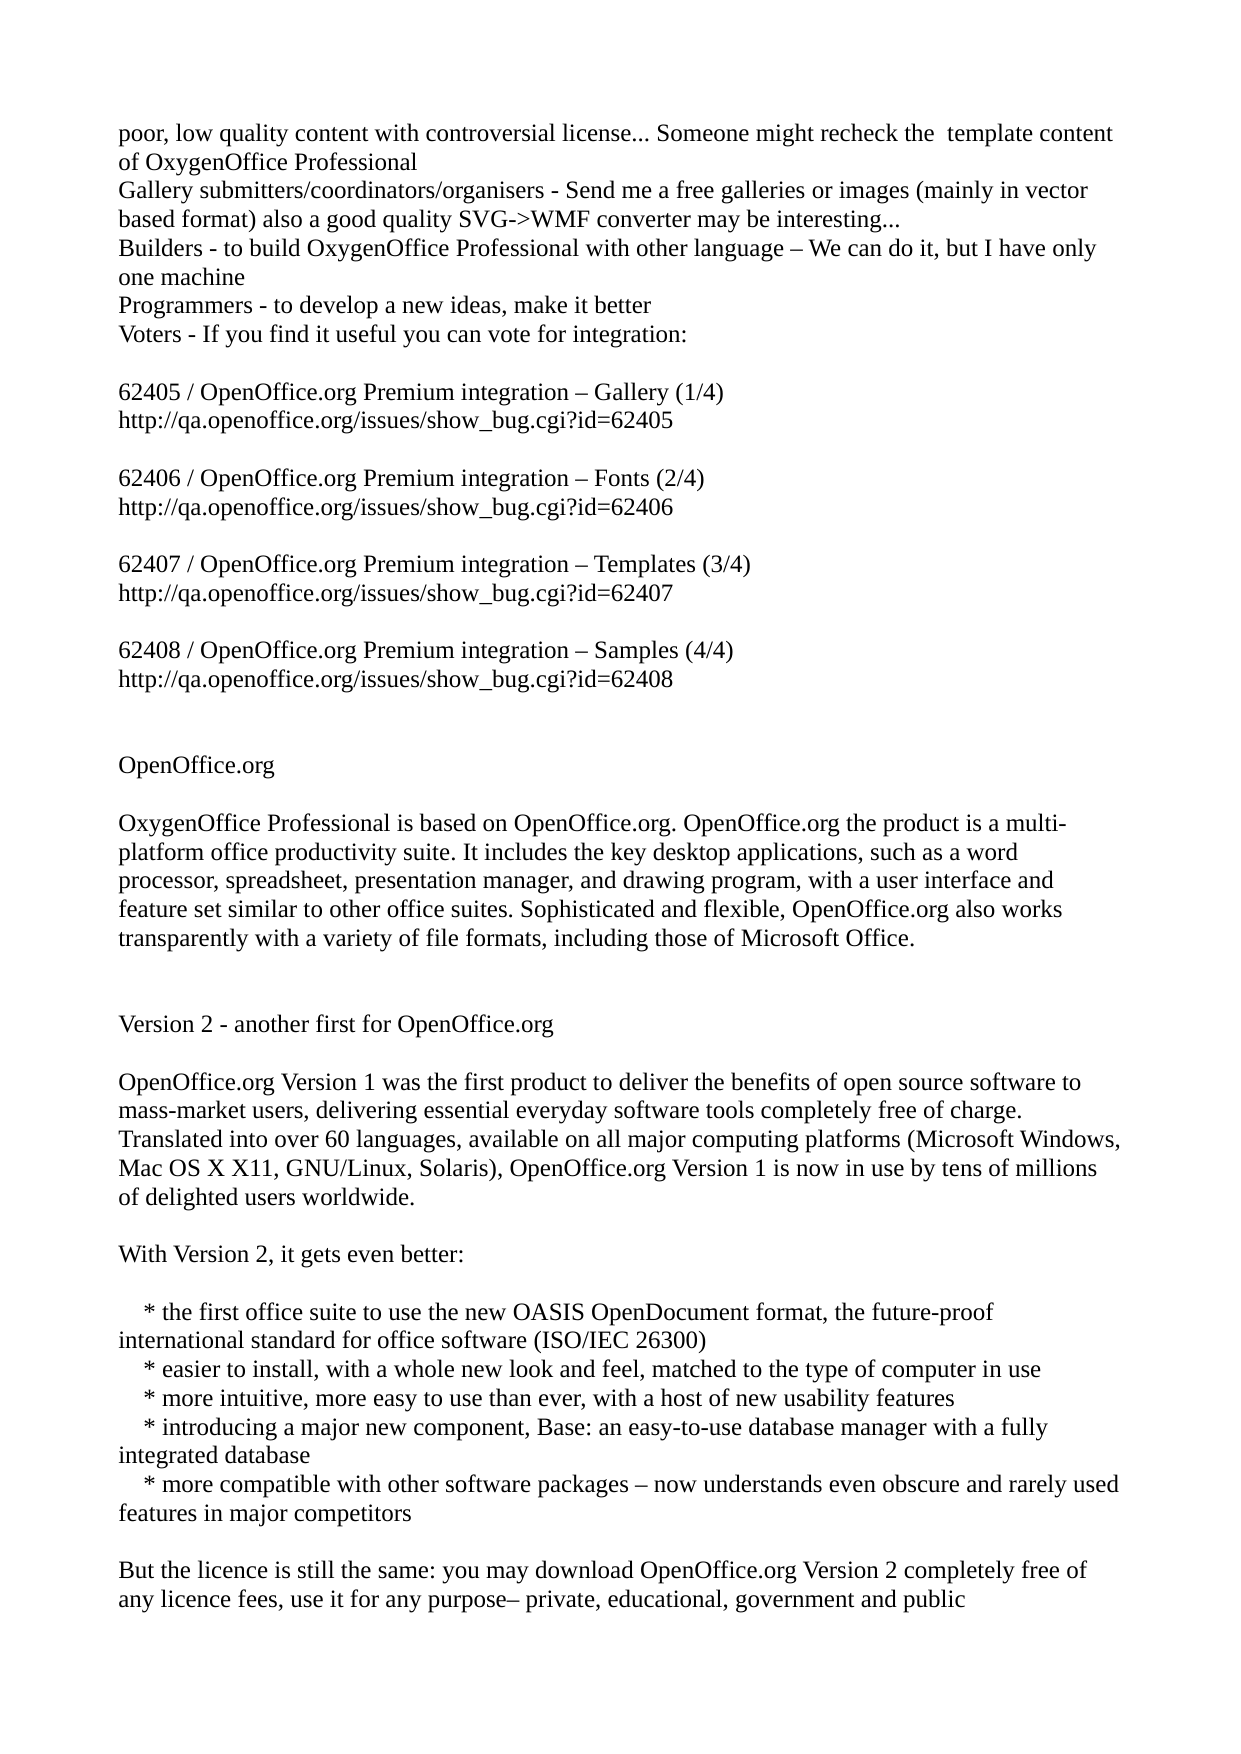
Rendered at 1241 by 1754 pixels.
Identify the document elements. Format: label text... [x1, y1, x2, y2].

text http://qa.openoffice.org/issues/show_bug.cgi?id=62408 [118, 664, 1122, 693]
text Version 2 - another first for OpenOffice.org [118, 1009, 1122, 1038]
text http://qa.openoffice.org/issues/show_bug.cgi?id=62407 [118, 578, 1122, 607]
text 62405 / OpenOffice.org Premium integration – Gallery (1/4) [118, 377, 1122, 406]
text poor, low quality content with controversial license... Someone might recheck the template content of OxygenOffice Professional [118, 118, 1122, 176]
text * easier to install, with a whole new look and feel, matched to the type of computer in use [118, 1354, 1122, 1383]
text * more compatible with other software packages – now understands even obscure and rarely used features in major competitors [118, 1469, 1122, 1527]
text 62407 / OpenOffice.org Premium integration – Templates (3/4) [118, 549, 1122, 578]
text * introducing a major new component, Base: an easy-to-use database manager with a fully integrated database [118, 1412, 1122, 1469]
text http://qa.openoffice.org/issues/show_bug.cgi?id=62406 [118, 492, 1122, 521]
text With Version 2, it gets even better: [118, 1239, 1122, 1268]
text Programmers - to develop a new ideas, make it better [118, 291, 1122, 319]
text Builders - to build OxygenOffice Professional with other language – We can do it, but I have only one machine [118, 233, 1122, 291]
text * more intuitive, more easy to use than ever, with a host of new usability features [118, 1383, 1122, 1412]
text OxygenOffice Professional is based on OpenOffice.org. OpenOffice.org the product is a multi-platform office productivity suite. It includes the key desktop applications, such as a word processor, spreadsheet, presentation manager, and drawing program, with a user interface and feature set similar to other office suites. Sophisticated and flexible, OpenOffice.org also works transparently with a variety of file formats, including those of Microsoft Office. [118, 808, 1122, 952]
text OpenOffice.org [118, 751, 1122, 779]
text 62406 / OpenOffice.org Premium integration – Fonts (2/4) [118, 463, 1122, 492]
text But the licence is still the same: you may download OpenOffice.org Version 2 completely free of any licence fees, use it for any purpose– private, educational, government and public [118, 1556, 1122, 1613]
text * the first office suite to use the new OASIS OpenDocument format, the future-proof international standard for office software (ISO/IEC 26300) [118, 1297, 1122, 1354]
text OpenOffice.org Version 1 was the first product to deliver the benefits of open source software to mass-market users, delivering essential everyday software tools completely free of charge. Translated into over 60 languages, available on all major computing platforms (Microsoft Windows, Mac OS X X11, GNU/Linux, Solaris), OpenOffice.org Version 1 is now in use by tens of millions of delighted users worldwide. [118, 1067, 1122, 1211]
text http://qa.openoffice.org/issues/show_bug.cgi?id=62405 [118, 406, 1122, 434]
text Voters - If you find it useful you can vote for integration: [118, 319, 1122, 348]
text Gallery submitters/coordinators/organisers - Send me a free galleries or images (mainly in vector based format) also a good quality SVG->WMF converter may be interesting... [118, 176, 1122, 233]
text 62408 / OpenOffice.org Premium integration – Samples (4/4) [118, 636, 1122, 664]
